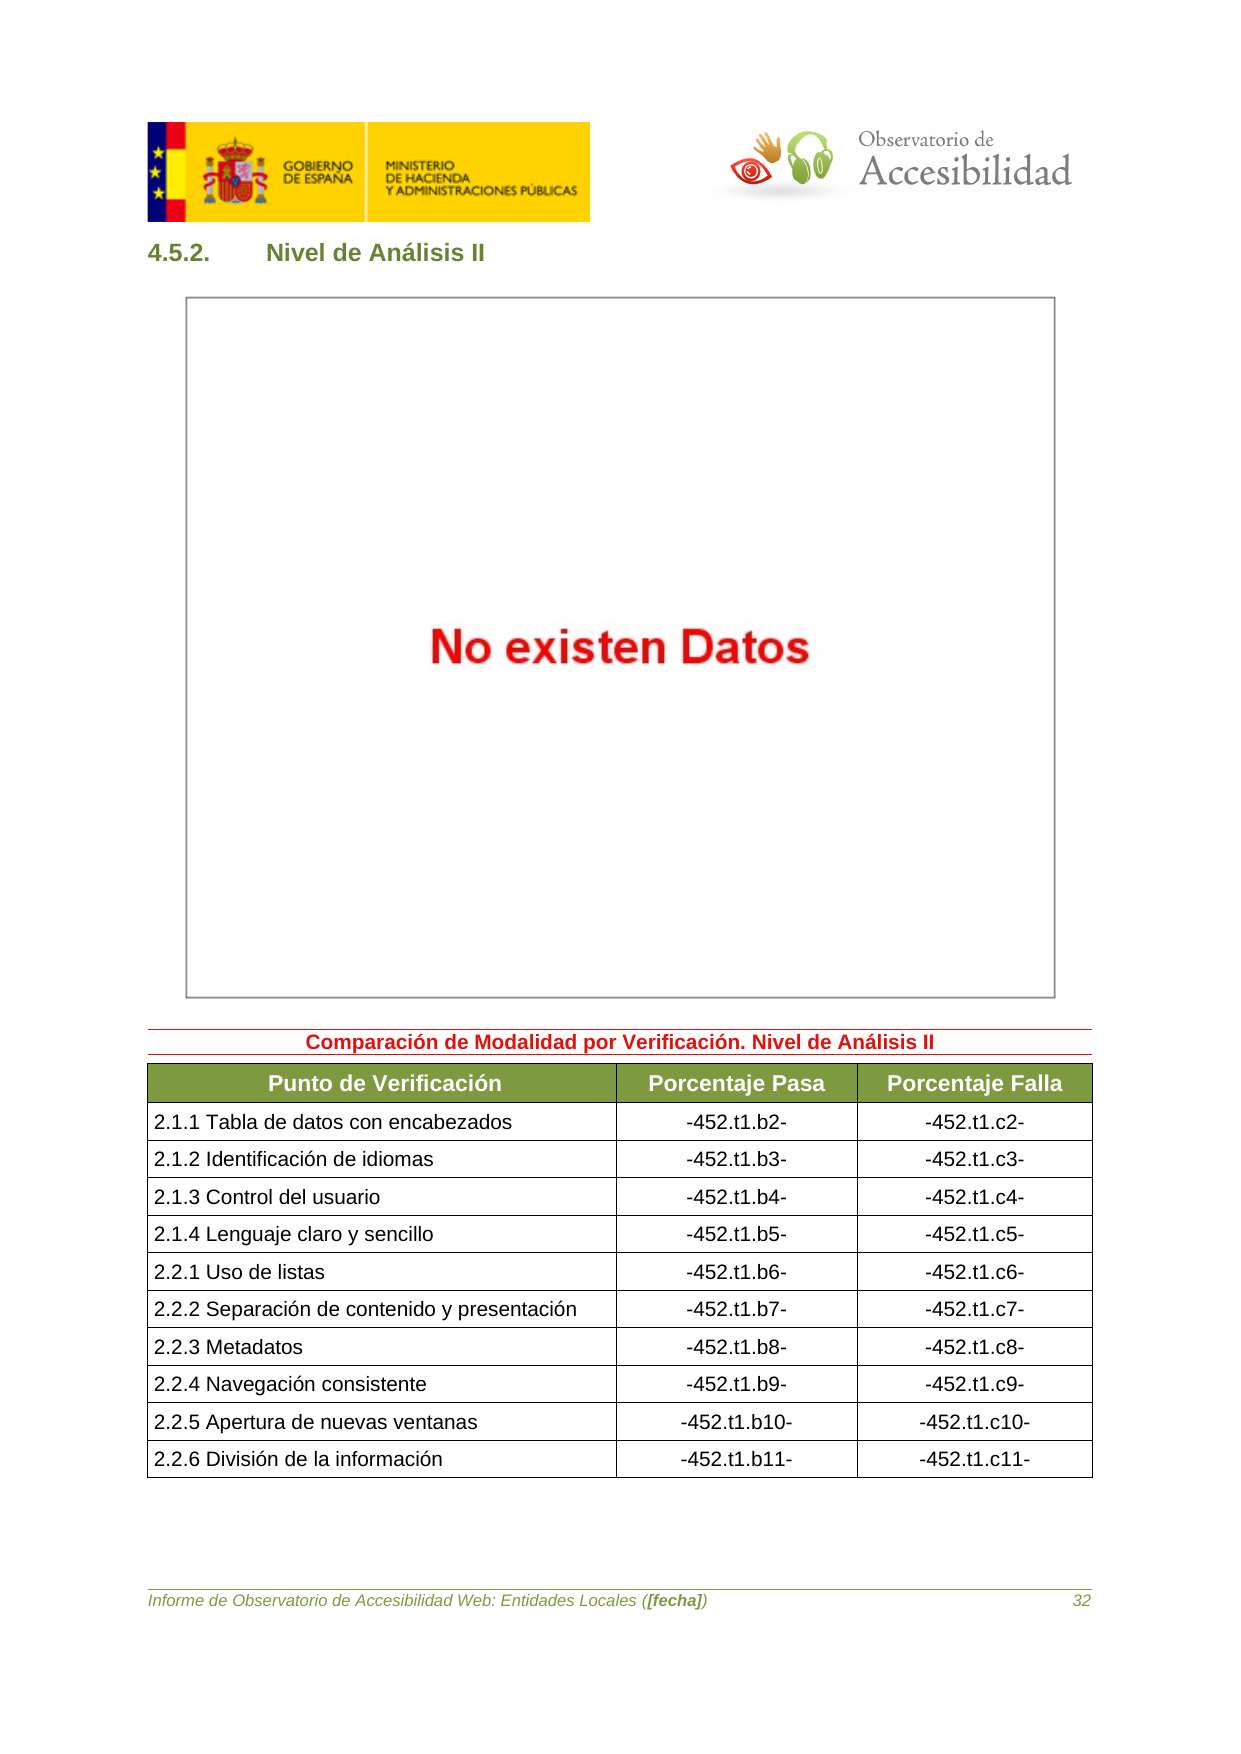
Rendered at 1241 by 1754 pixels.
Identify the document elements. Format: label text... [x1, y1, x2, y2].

table_cell -452.t1.c9- [858, 1366, 1092, 1402]
table_cell -452.t1.b2- [617, 1103, 857, 1140]
table_cell -452.t1.b3- [617, 1141, 857, 1177]
table_cell 2.2.3 Metadatos [148, 1328, 616, 1365]
table_cell -452.t1.b11- [617, 1441, 857, 1477]
table_header Porcentaje Pasa [617, 1064, 857, 1102]
table_cell -452.t1.c10- [858, 1403, 1092, 1440]
picture [710, 122, 1086, 205]
table_cell -452.t1.b5- [617, 1216, 857, 1252]
picture [147, 122, 591, 222]
table_cell 2.1.3 Control del usuario [148, 1178, 616, 1215]
table_cell 2.2.5 Apertura de nuevas ventanas [148, 1403, 616, 1440]
table_cell -452.t1.c8- [858, 1328, 1092, 1365]
table_cell 2.1.2 Identificación de idiomas [148, 1141, 616, 1177]
table_cell -452.t1.c2- [858, 1103, 1092, 1140]
table_cell -452.t1.b9- [617, 1366, 857, 1402]
table_cell -452.t1.c6- [858, 1253, 1092, 1290]
table_cell -452.t1.b4- [617, 1178, 857, 1215]
table_cell 2.2.6 División de la información [148, 1441, 616, 1477]
table_cell -452.t1.b10- [617, 1403, 857, 1440]
table_cell -452.t1.c5- [858, 1216, 1092, 1252]
table_cell 2.2.4 Navegación consistente [148, 1366, 616, 1402]
table_cell -452.t1.c11- [858, 1441, 1092, 1477]
table_cell -452.t1.c7- [858, 1291, 1092, 1327]
table_cell -452.t1.b6- [617, 1253, 857, 1290]
table_cell 2.2.1 Uso de listas [148, 1253, 616, 1290]
table_cell -452.t1.c3- [858, 1141, 1092, 1177]
table_cell 2.2.2 Separación de contenido y presentación [148, 1291, 616, 1327]
subtitle Nivel de Análisis II [148, 238, 1092, 267]
table_cell 2.1.1 Tabla de datos con encabezados [148, 1103, 616, 1140]
picture [178, 294, 1062, 1005]
table_cell -452.t1.b8- [617, 1328, 857, 1365]
table_header Porcentaje Falla [858, 1064, 1092, 1102]
table_header Punto de Verificación [148, 1064, 616, 1102]
table_cell -452.t1.b7- [617, 1291, 857, 1327]
table_cell -452.t1.c4- [858, 1178, 1092, 1215]
text Comparación de Modalidad por Verificación. Nivel de Análisis II [148, 1030, 1092, 1054]
table_cell 2.1.4 Lenguaje claro y sencillo [148, 1216, 616, 1252]
